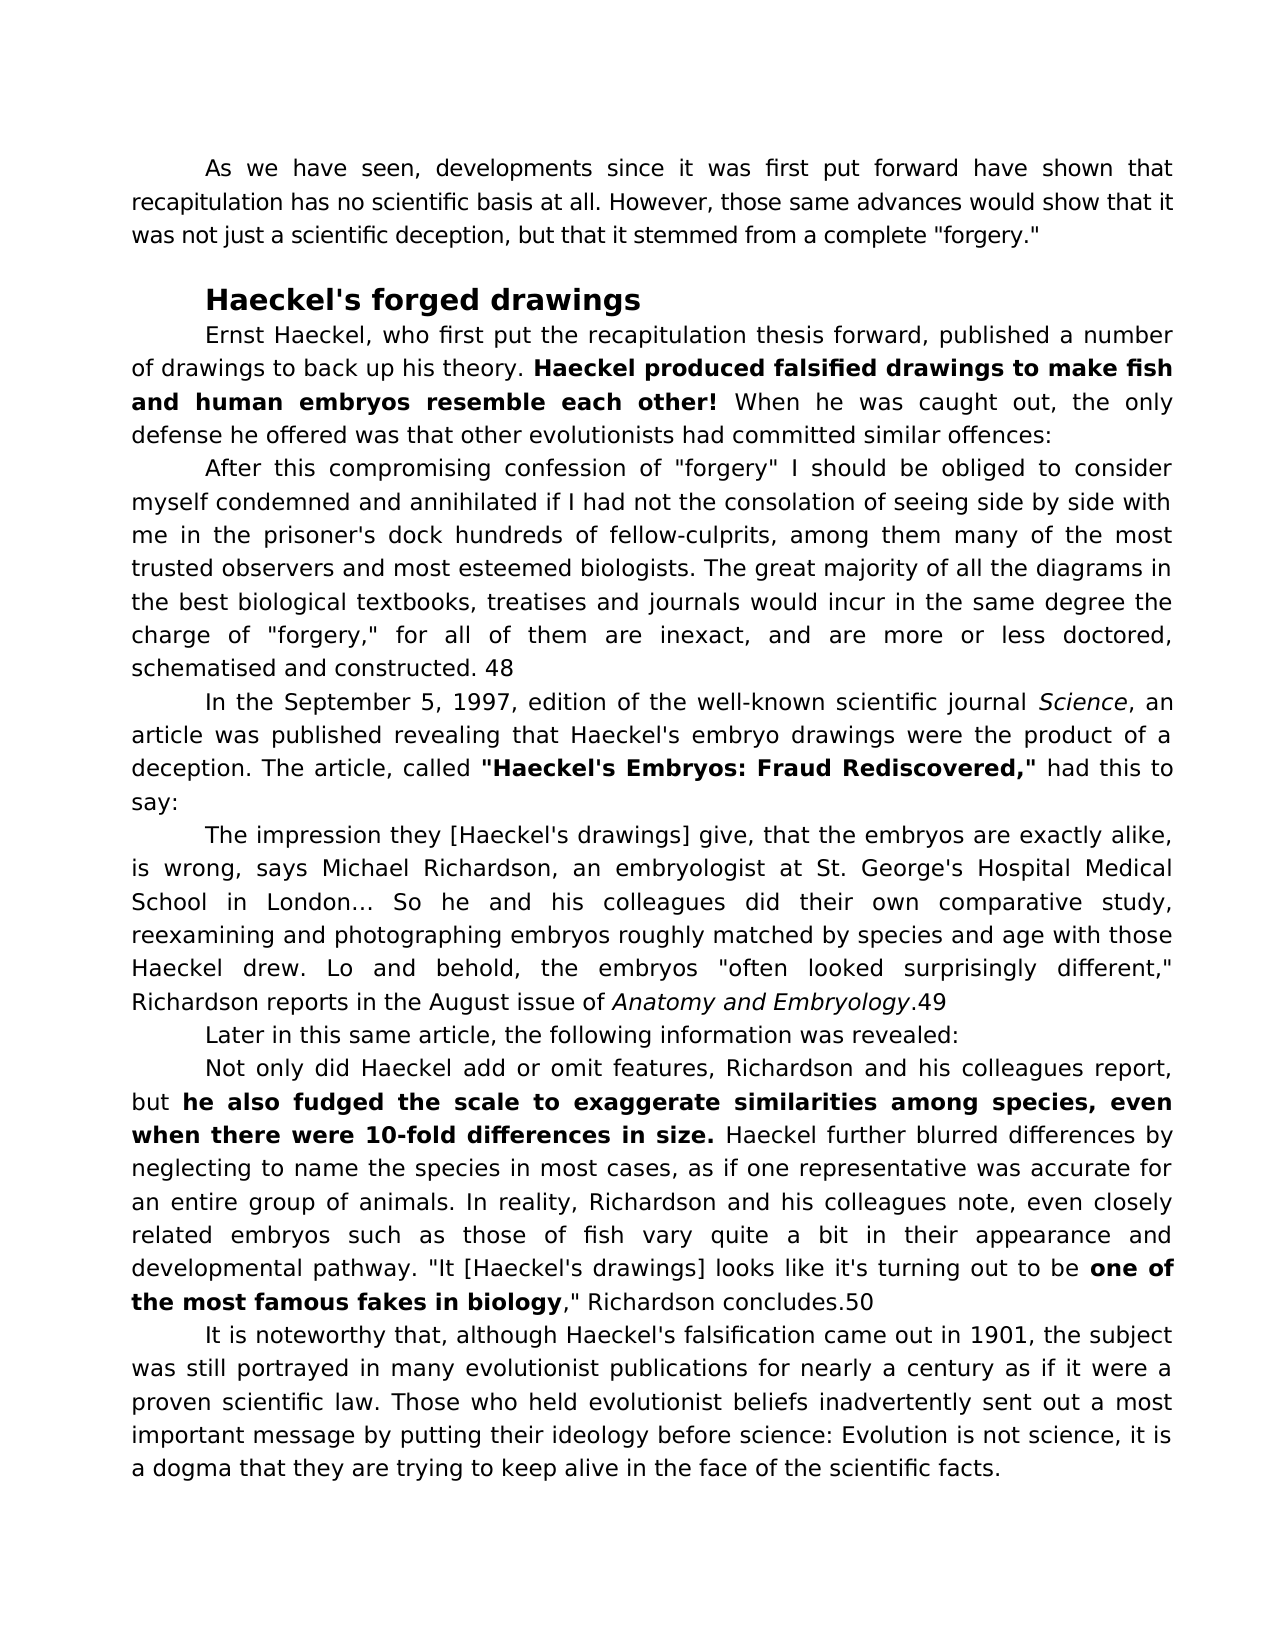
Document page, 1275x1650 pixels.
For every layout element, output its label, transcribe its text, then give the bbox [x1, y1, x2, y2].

text Not only did Haeckel add or omit features, Richardson and his colleagues report, but he also fudged the scale to exaggerate similarities among species, even when there were 10-fold differences in size. Haeckel further blurred differences by neglecting to name the species in most cases, as if one representative was accurate for an entire group of animals. In reality, Richardson and his colleagues note, even closely related embryos such as those of fish vary quite a bit in their appearance and developmental pathway. "It [Haeckel's drawings] looks like it's turning out to be one of the most famous fakes in biology," Richardson concludes.50 [131, 1050, 1174, 1317]
text It is noteworthy that, although Haeckel's falsification came out in 1901, the subject was still portrayed in many evolutionist publications for nearly a century as if it were a proven scientific law. Those who held evolutionist beliefs inadvertently sent out a most important message by putting their ideology before science: Evolution is not science, it is a dogma that they are trying to keep alive in the face of the scientific facts. [131, 1317, 1174, 1483]
text After this compromising confession of "forgery" I should be obliged to consider myself condemned and annihilated if I had not the consolation of seeing side by side with me in the prisoner's dock hundreds of fellow-culprits, among them many of the most trusted observers and most esteemed biologists. The great majority of all the diagrams in the best biological textbooks, treatises and journals would incur in the same degree the charge of "forgery," for all of them are inexact, and are more or less doctored, schematised and constructed. 48 [131, 450, 1174, 683]
text Later in this same article, the following information was revealed: [131, 1017, 1174, 1050]
text Ernst Haeckel, who first put the recapitulation thesis forward, published a number of drawings to back up his theory. Haeckel produced falsified drawings to make fish and human embryos resemble each other! When he was caught out, the only defense he offered was that other evolutionists had committed similar offences: [131, 317, 1174, 450]
text In the September 5, 1997, edition of the well-known scientific journal Science, an article was published revealing that Haeckel's embryo drawings were the product of a deception. The article, called "Haeckel's Embryos: Fraud Rediscovered," had this to say: [131, 683, 1174, 817]
text As we have seen, developments since it was first put forward have shown that recapitulation has no scientific basis at all. However, those same advances would show that it was not just a scientific deception, but that it stemmed from a complete "forgery." [131, 150, 1174, 250]
text Haeckel's forged drawings [131, 283, 1174, 317]
text The impression they [Haeckel's drawings] give, that the embryos are exactly alike, is wrong, says Michael Richardson, an embryologist at St. George's Hospital Medical School in London… So he and his colleagues did their own comparative study, reexamining and photographing embryos roughly matched by species and age with those Haeckel drew. Lo and behold, the embryos "often looked surprisingly different," Richardson reports in the August issue of Anatomy and Embryology.49 [131, 817, 1174, 1017]
